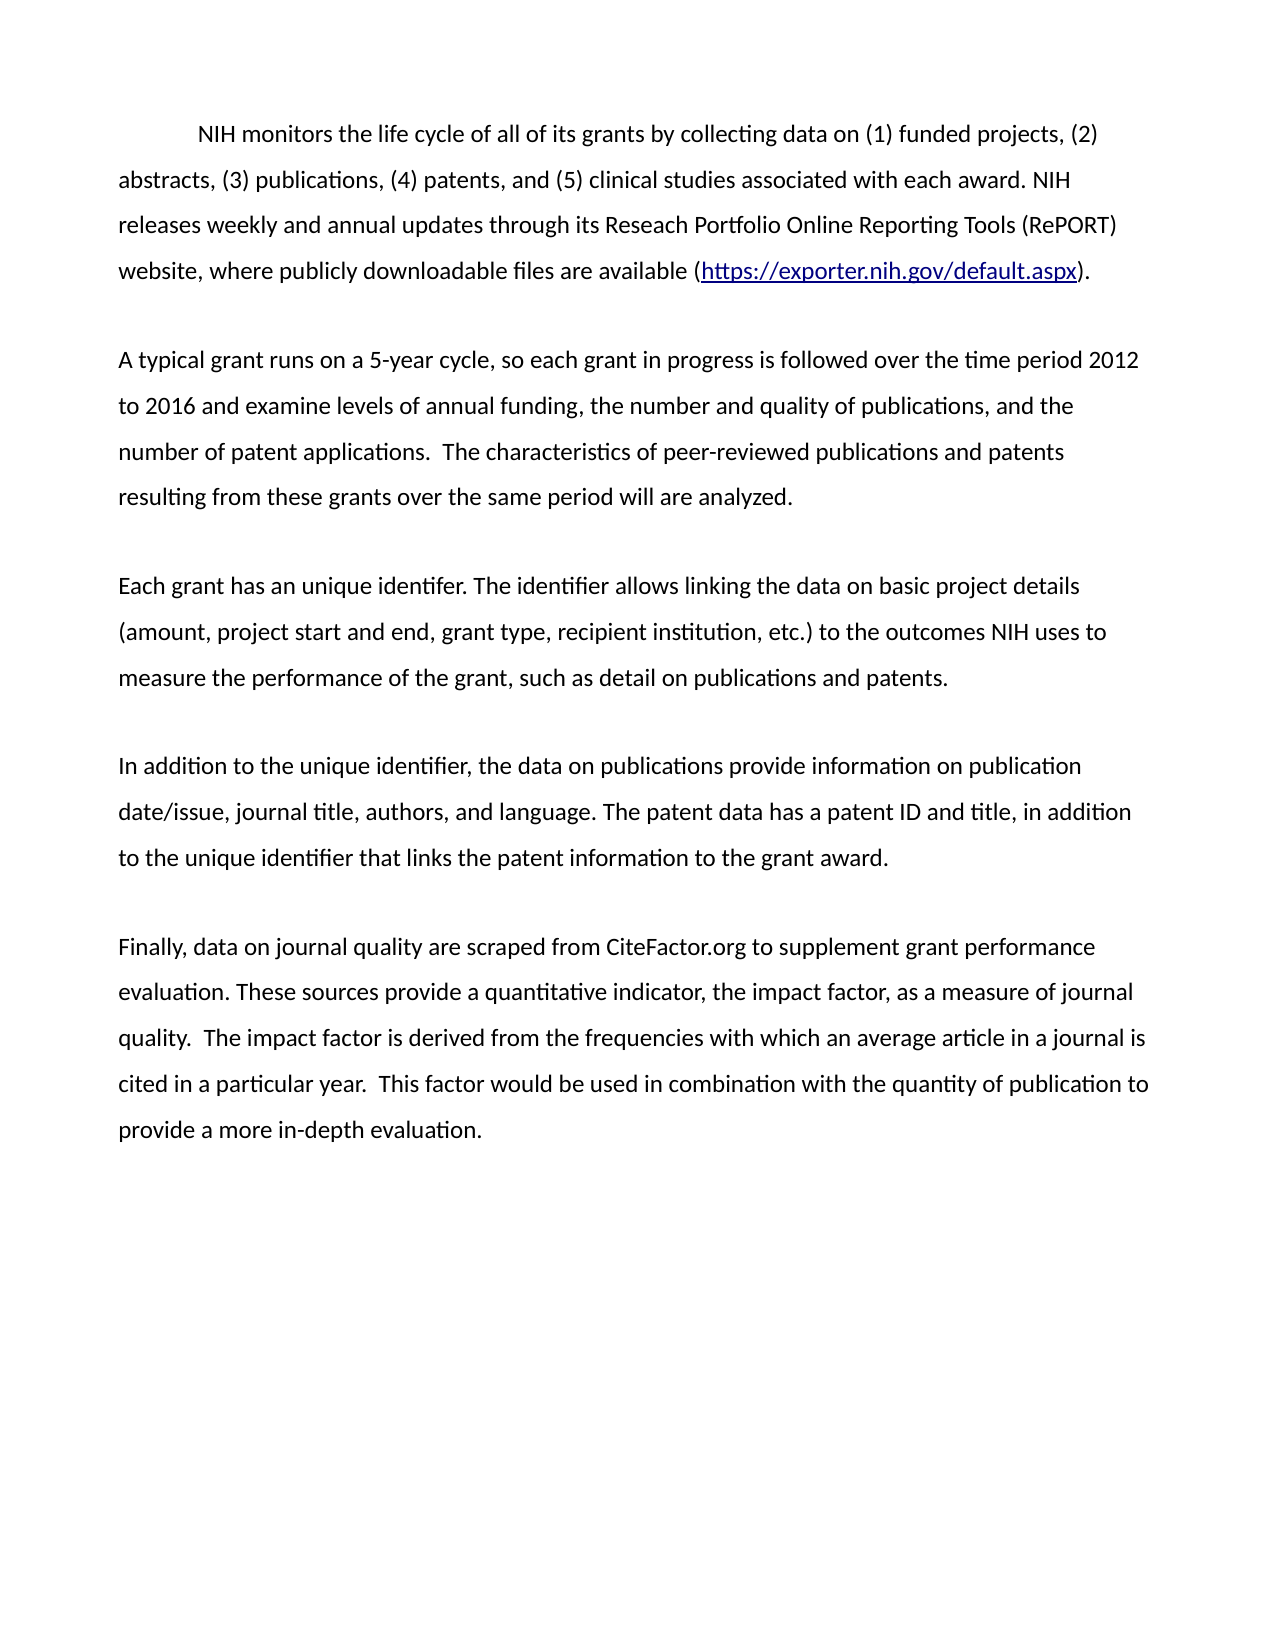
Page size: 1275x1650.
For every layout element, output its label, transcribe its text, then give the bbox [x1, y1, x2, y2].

text In addition to the unique identifier, the data on publications provide information on publication date/issue, journal title, authors, and language. The patent data has a patent ID and title, in addition to the unique identifier that links the patent information to the grant award. [118, 751, 1157, 872]
text Finally, data on journal quality are scraped from CiteFactor.org to supplement grant performance evaluation. These sources provide a quantitative indicator, the impact factor, as a measure of journal quality. The impact factor is derived from the frequencies with which an average article in a journal is cited in a particular year. This factor would be used in combination with the quantity of publication to provide a more in-depth evaluation. [118, 931, 1157, 1144]
text Each grant has an unique identifer. The identifier allows linking the data on basic project details (amount, project start and end, grant type, recipient institution, etc.) to the outcomes NIH uses to measure the performance of the grant, such as detail on publications and patents. [118, 570, 1157, 692]
text A typical grant runs on a 5-year cycle, so each grant in progress is followed over the time period 2012 to 2016 and examine levels of annual funding, the number and quality of publications, and the number of patent applications. The characteristics of peer-reviewed publications and patents resulting from these grants over the same period will are analyzed. [118, 344, 1157, 512]
text NIH monitors the life cycle of all of its grants by collecting data on (1) funded projects, (2) abstracts, (3) publications, (4) patents, and (5) clinical studies associated with each award. NIH releases weekly and annual updates through its Reseach Portfolio Online Reporting Tools (RePORT) website, where publicly downloadable files are available (https://exporter.nih.gov/default.aspx). [118, 118, 1157, 286]
